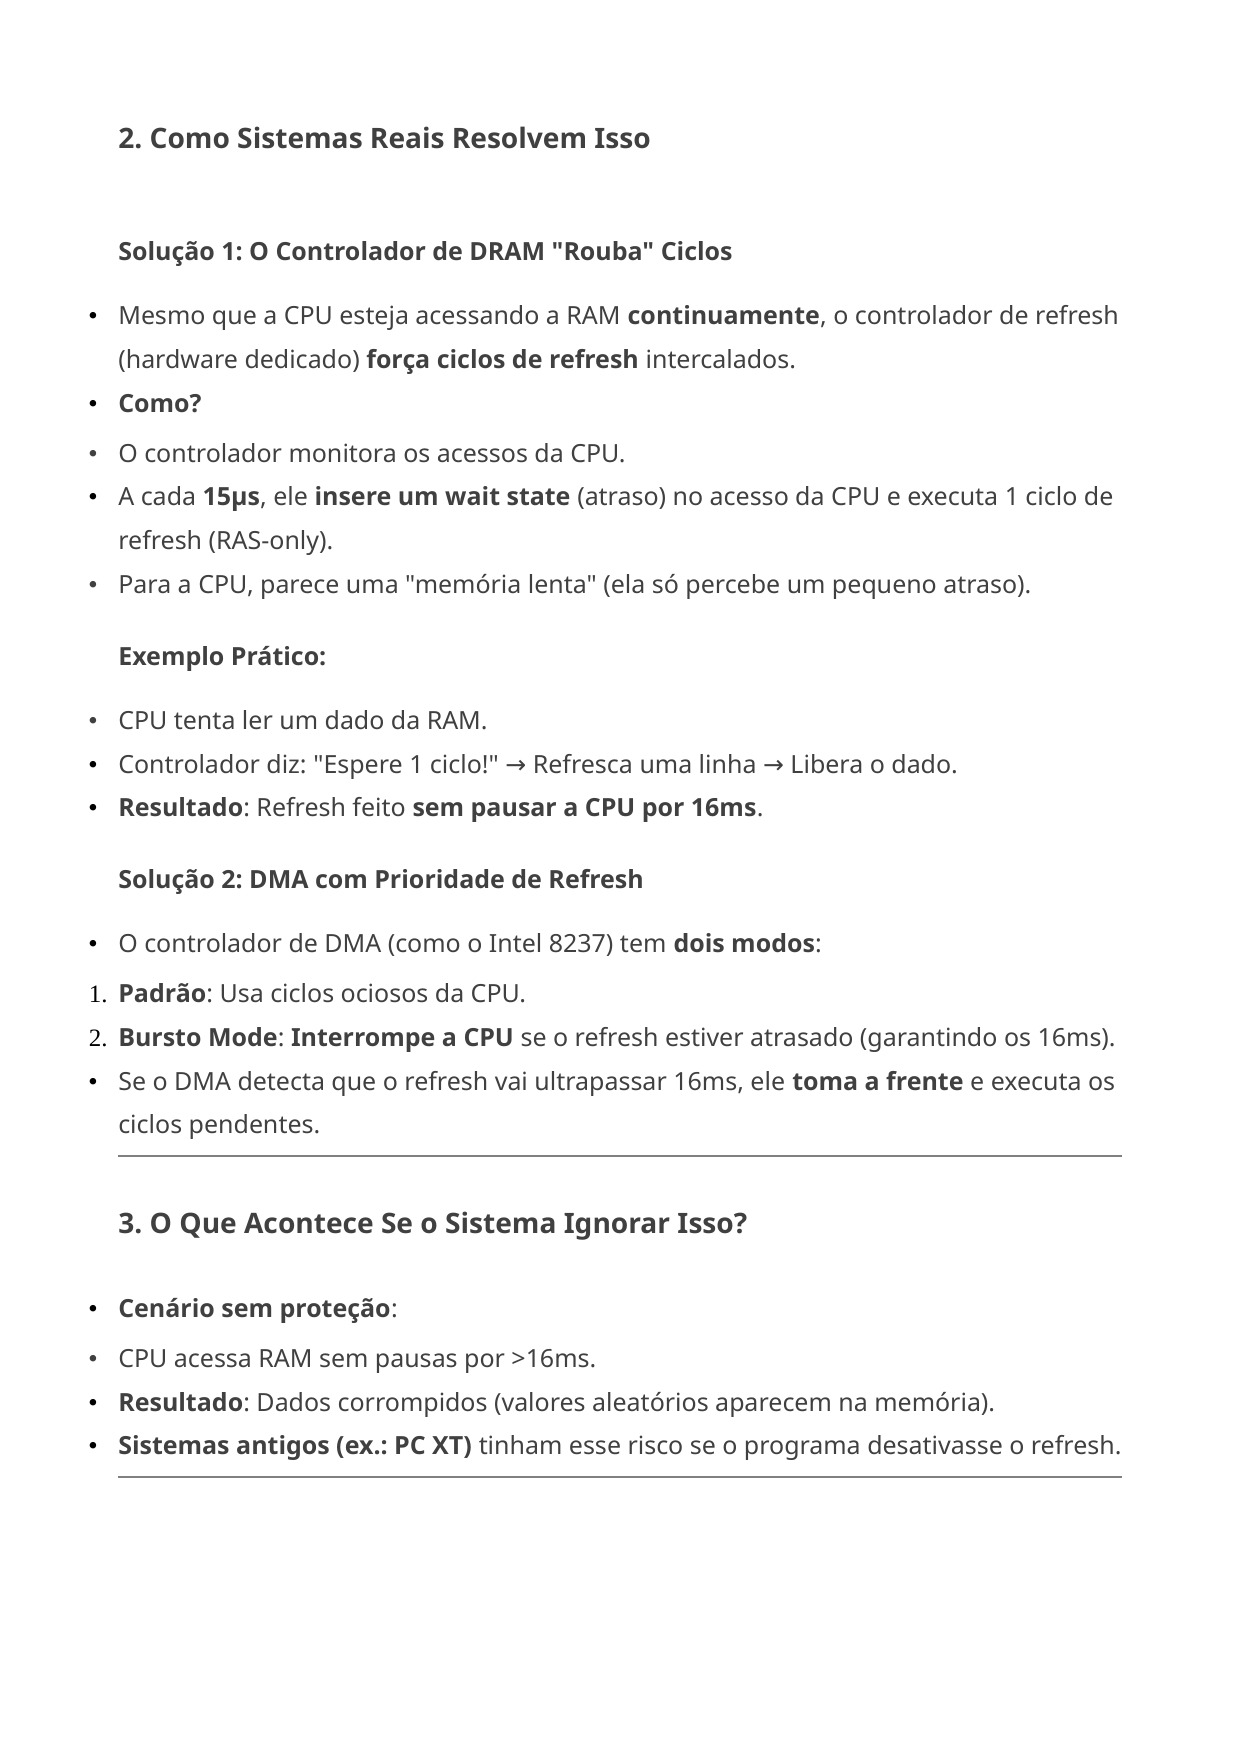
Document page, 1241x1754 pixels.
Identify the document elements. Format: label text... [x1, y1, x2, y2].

list O controlador monitora os acessos da CPU. [118, 426, 1122, 469]
list Como? [118, 376, 1122, 419]
subtitle Exemplo Prático: [118, 629, 1122, 672]
list CPU acessa RAM sem pausas por >16ms. [118, 1331, 1122, 1374]
list Se o DMA detecta que o refresh vai ultrapassar 16ms, ele toma a frente e executa os ciclos pendentes. [118, 1054, 1122, 1141]
subtitle 3. O Que Acontece Se o Sistema Ignorar Isso? [118, 1203, 1122, 1241]
list Mesmo que a CPU esteja acessando a RAM continuamente, o controlador de refresh (hardware dedicado) força ciclos de refresh intercalados. [118, 288, 1122, 376]
list Sistemas antigos (ex.: PC XT) tinham esse risco se o programa desativasse o refresh. [118, 1418, 1122, 1462]
list Cenário sem proteção: [118, 1281, 1122, 1324]
list Resultado: Dados corrompidos (valores aleatórios aparecem na memória). [118, 1374, 1122, 1418]
subtitle Solução 1: O Controlador de DRAM "Rouba" Ciclos [118, 224, 1122, 268]
list Padrão: Usa ciclos ociosos da CPU. [118, 966, 1122, 1010]
list Resultado: Refresh feito sem pausar a CPU por 16ms. [118, 780, 1122, 824]
list O controlador de DMA (como o Intel 8237) tem dois modos: [118, 916, 1122, 960]
subtitle Solução 2: DMA com Prioridade de Refresh [118, 852, 1122, 896]
list A cada 15µs, ele insere um wait state (atraso) no acesso da CPU e executa 1 ciclo de refresh (RAS-only). [118, 469, 1122, 557]
list Bursto Mode: Interrompe a CPU se o refresh estiver atrasado (garantindo os 16ms). [118, 1010, 1122, 1054]
list Controlador diz: "Espere 1 ciclo!" → Refresca uma linha → Libera o dado. [118, 737, 1122, 780]
list CPU tenta ler um dado da RAM. [118, 693, 1122, 737]
list Para a CPU, parece uma "memória lenta" (ela só percebe um pequeno atraso). [118, 557, 1122, 601]
subtitle 2. Como Sistemas Reais Resolvem Isso [118, 118, 1122, 156]
